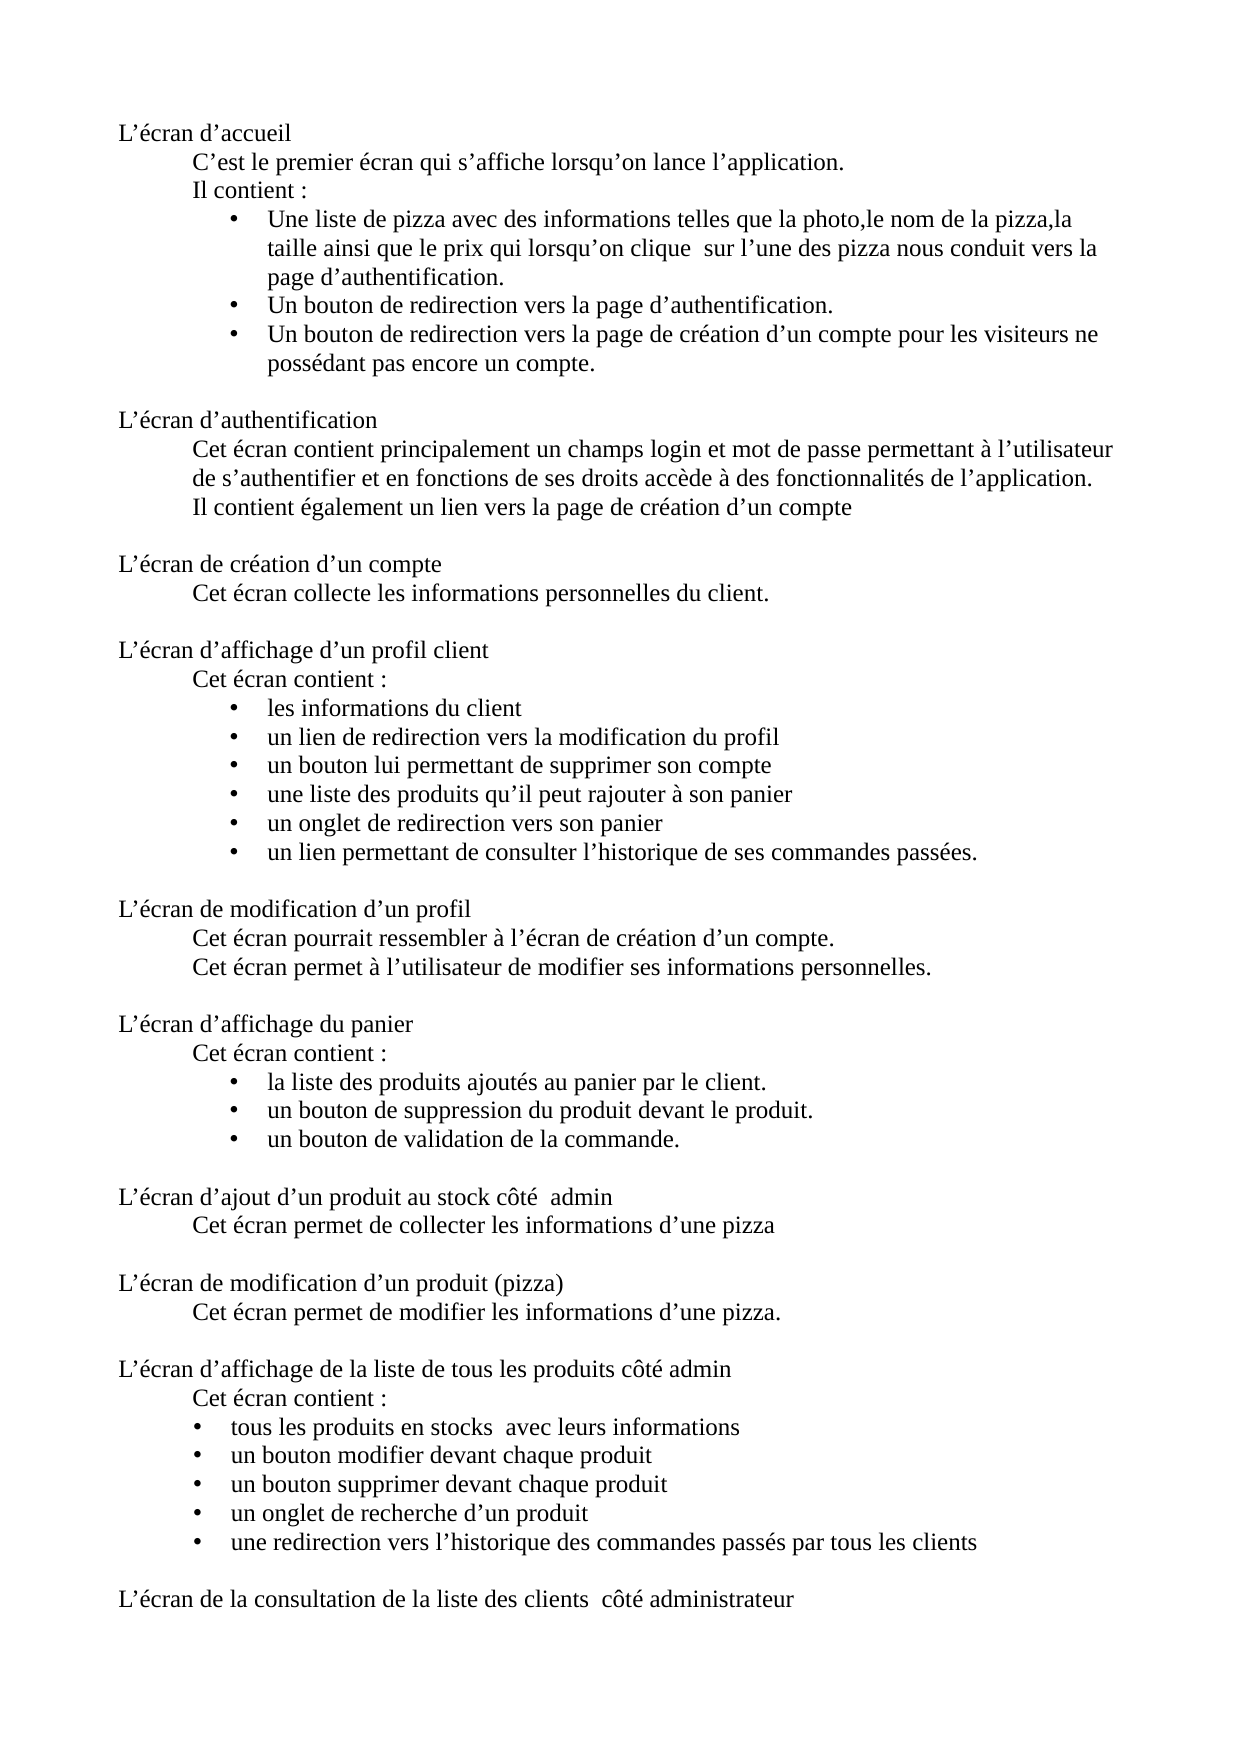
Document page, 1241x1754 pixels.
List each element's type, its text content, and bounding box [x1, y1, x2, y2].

list un bouton lui permettant de supprimer son compte [229, 751, 1122, 779]
text L’écran d’affichage du panier [118, 1009, 1122, 1038]
text Cet écran contient : [118, 1383, 1122, 1412]
text L’écran d’accueil [118, 118, 1122, 147]
text L’écran d’authentification [118, 406, 1122, 434]
list un bouton de validation de la commande. [229, 1124, 1122, 1153]
text Il contient : [118, 176, 1122, 204]
text L’écran d’affichage de la liste de tous les produits côté admin [118, 1354, 1122, 1383]
text Cet écran pourrait ressembler à l’écran de création d’un compte. [118, 923, 1122, 952]
list un lien de redirection vers la modification du profil [229, 722, 1122, 751]
text L’écran d’ajout d’un produit au stock côté admin [118, 1182, 1122, 1211]
text Cet écran contient : [118, 1038, 1122, 1067]
list une redirection vers l’historique des commandes passés par tous les clients [193, 1527, 1122, 1556]
text L’écran de création d’un compte [118, 549, 1122, 578]
text Cet écran collecte les informations personnelles du client. [118, 578, 1122, 607]
list un bouton supprimer devant chaque produit [193, 1469, 1122, 1498]
text Cet écran contient principalement un champs login et mot de passe permettant à l’utilisateur de s’authentifier et en fonctions de ses droits accède à des fonctionnalités de l’application. [118, 434, 1122, 492]
text Cet écran contient : [118, 664, 1122, 693]
list un onglet de recherche d’un produit [193, 1498, 1122, 1527]
text C’est le premier écran qui s’affiche lorsqu’on lance l’application. [118, 147, 1122, 176]
list tous les produits en stocks avec leurs informations [193, 1412, 1122, 1441]
list un bouton de suppression du produit devant le produit. [229, 1096, 1122, 1124]
text L’écran de la consultation de la liste des clients côté administrateur [118, 1584, 1122, 1613]
list un lien permettant de consulter l’historique de ses commandes passées. [229, 837, 1122, 866]
text Cet écran permet à l’utilisateur de modifier ses informations personnelles. [118, 952, 1122, 981]
list Un bouton de redirection vers la page de création d’un compte pour les visiteurs ne possédant pas encore un compte. [229, 319, 1122, 377]
list un bouton modifier devant chaque produit [193, 1441, 1122, 1469]
text Il contient également un lien vers la page de création d’un compte [118, 492, 1122, 521]
text L’écran d’affichage d’un profil client [118, 636, 1122, 664]
list un onglet de redirection vers son panier [229, 808, 1122, 837]
list la liste des produits ajoutés au panier par le client. [229, 1067, 1122, 1096]
list les informations du client [229, 693, 1122, 722]
text Cet écran permet de modifier les informations d’une pizza. [118, 1297, 1122, 1326]
text Cet écran permet de collecter les informations d’une pizza [118, 1211, 1122, 1239]
list Une liste de pizza avec des informations telles que la photo,le nom de la pizza,la taille ainsi que le prix qui lorsqu’on clique sur l’une des pizza nous conduit vers la page d’authentification. [229, 204, 1122, 291]
text L’écran de modification d’un profil [118, 894, 1122, 923]
list une liste des produits qu’il peut rajouter à son panier [229, 779, 1122, 808]
list Un bouton de redirection vers la page d’authentification. [229, 291, 1122, 319]
text L’écran de modification d’un produit (pizza) [118, 1268, 1122, 1297]
